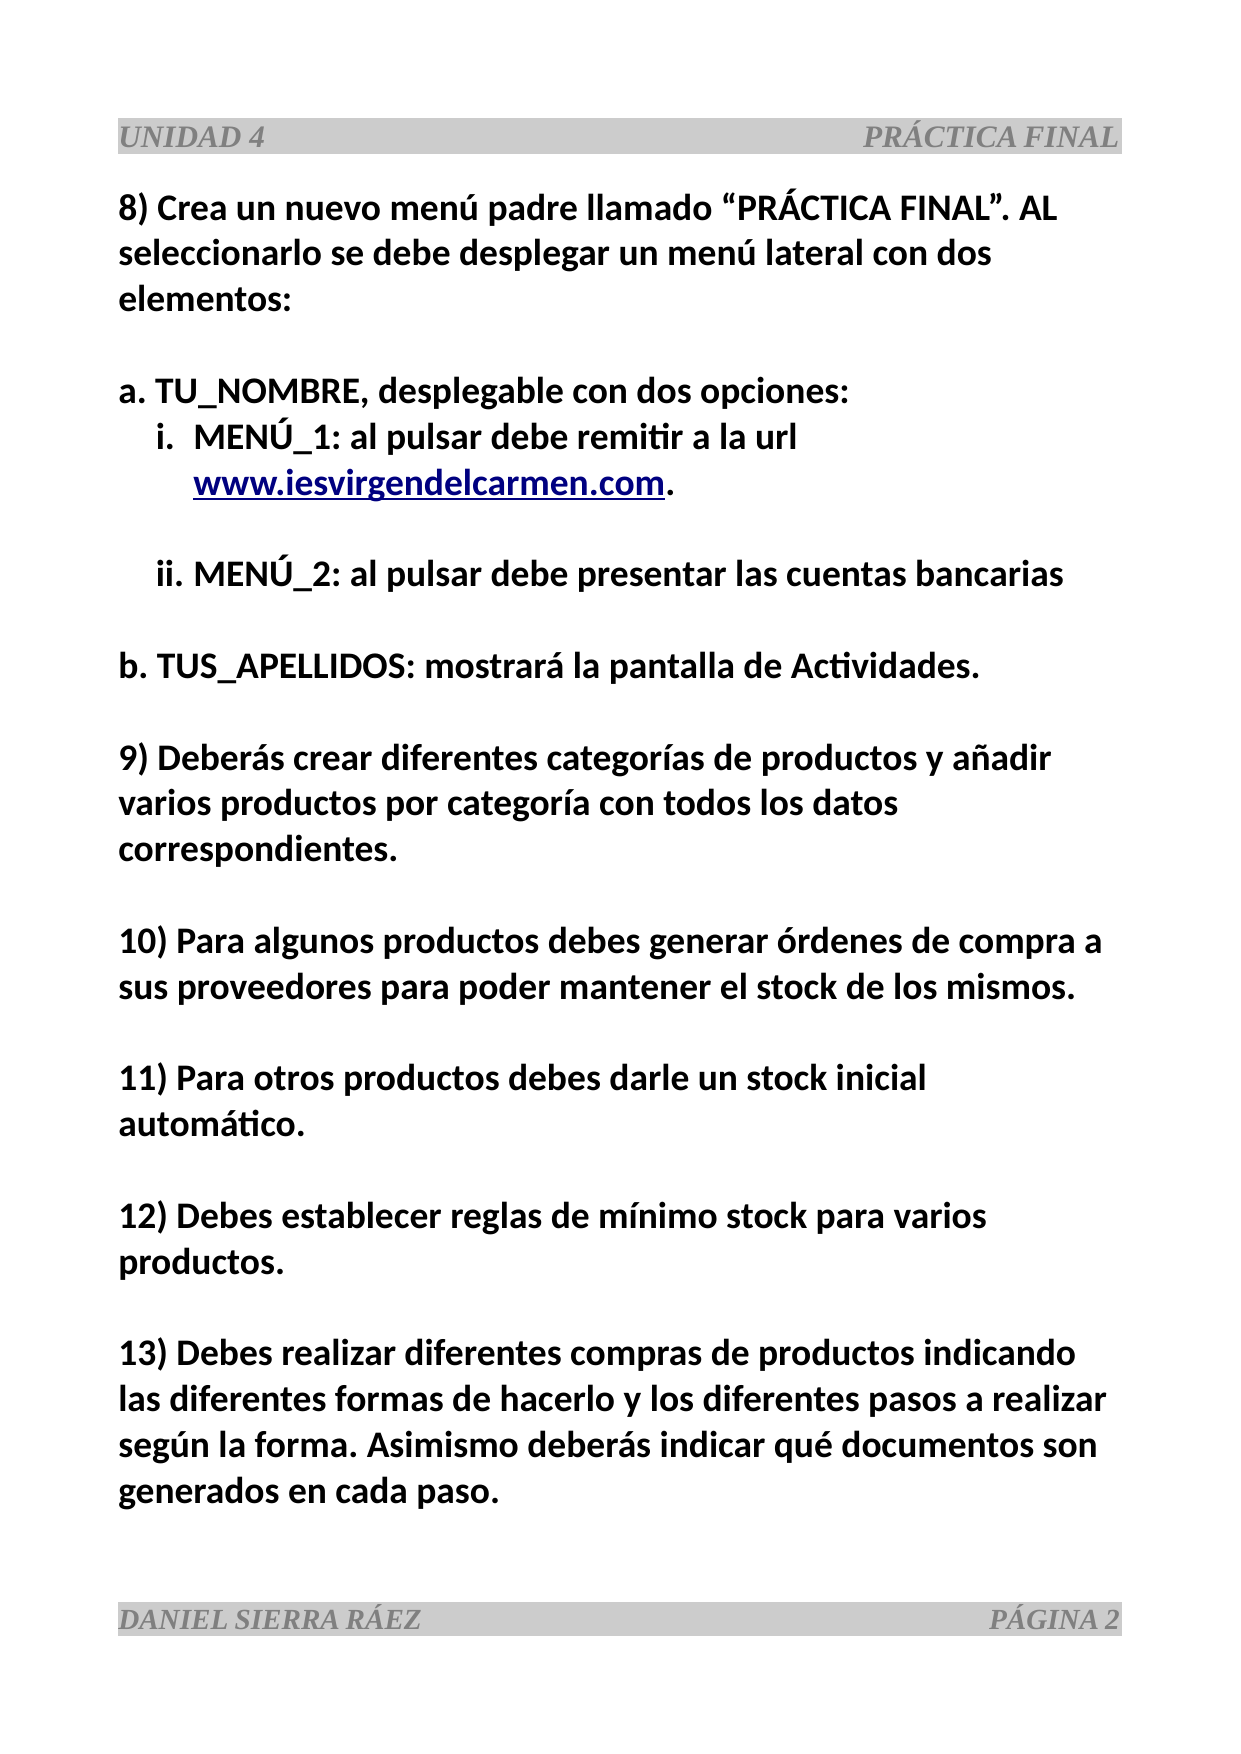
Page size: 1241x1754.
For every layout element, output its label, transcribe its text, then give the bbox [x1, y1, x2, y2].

text 10) Para algunos productos debes generar órdenes de compra a sus proveedores para poder mantener el stock de los mismos. [118, 917, 1122, 1008]
text 12) Debes establecer reglas de mínimo stock para varios productos. [118, 1192, 1122, 1283]
text 8) Crea un nuevo menú padre llamado “PRÁCTICA FINAL”. AL seleccionarlo se debe desplegar un menú lateral con dos elementos: [118, 183, 1122, 321]
text 9) Deberás crear diferentes categorías de productos y añadir varios productos por categoría con todos los datos correspondientes. [118, 733, 1122, 871]
text b. TUS_APELLIDOS: mostrará la pantalla de Actividades. [118, 642, 1122, 688]
text a. TU_NOMBRE, desplegable con dos opciones: [118, 367, 1122, 413]
list MENÚ_1: al pulsar debe remitir a la url www.iesvirgendelcarmen.com. [156, 413, 1122, 504]
text 13) Debes realizar diferentes compras de productos indicando las diferentes formas de hacerlo y los diferentes pasos a realizar según la forma. Asimismo deberás indicar qué documentos son generados en cada paso. [118, 1329, 1122, 1513]
list MENÚ_2: al pulsar debe presentar las cuentas bancarias [156, 550, 1122, 596]
text 11) Para otros productos debes darle un stock inicial automático. [118, 1054, 1122, 1146]
